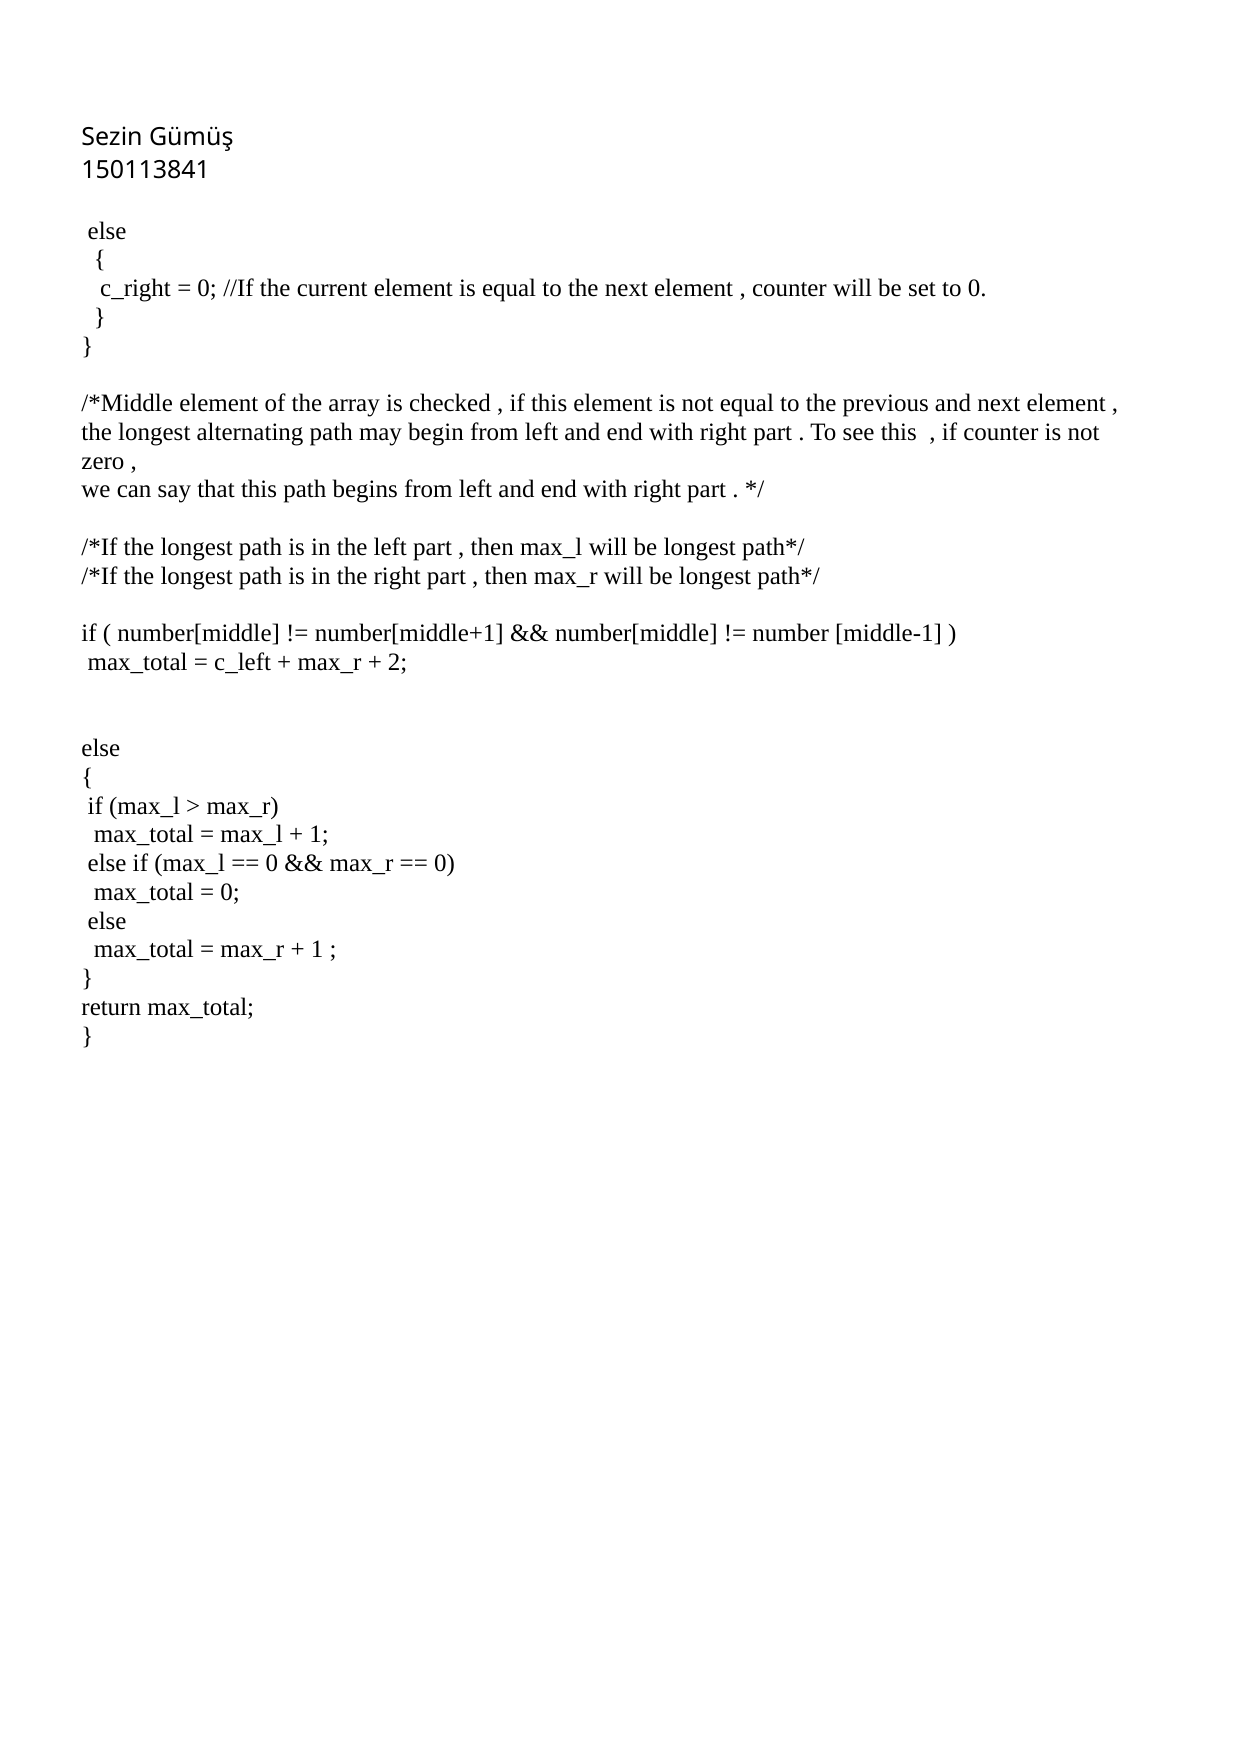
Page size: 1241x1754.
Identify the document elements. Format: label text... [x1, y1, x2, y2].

text } [81, 302, 1159, 331]
text } [81, 963, 1159, 992]
text we can say that this path begins from left and end with right part . */ [81, 474, 1159, 503]
text return max_total; [81, 992, 1159, 1021]
text else [81, 216, 1159, 244]
text c_right = 0; //If the current element is equal to the next element , counter will be set to 0. [81, 273, 1159, 302]
text /*If the longest path is in the left part , then max_l will be longest path*/ [81, 532, 1159, 561]
text /*Middle element of the array is checked , if this element is not equal to the previous and next element , [81, 388, 1159, 417]
text else [81, 906, 1159, 934]
text { [81, 762, 1159, 791]
text else [81, 733, 1159, 762]
text max_total = 0; [81, 877, 1159, 906]
text max_total = max_r + 1 ; [81, 934, 1159, 963]
text if ( number[middle] != number[middle+1] && number[middle] != number [middle-1] ) [81, 618, 1159, 647]
text /*If the longest path is in the right part , then max_r will be longest path*/ [81, 561, 1159, 589]
text the longest alternating path may begin from left and end with right part . To see this , if counter is not zero , [81, 417, 1159, 474]
text else if (max_l == 0 && max_r == 0) [81, 848, 1159, 877]
text } [81, 1021, 1159, 1049]
text max_total = max_l + 1; [81, 819, 1159, 848]
text { [81, 244, 1159, 273]
text max_total = c_left + max_r + 2; [81, 647, 1159, 676]
text } [81, 331, 1159, 359]
text if (max_l > max_r) [81, 791, 1159, 819]
